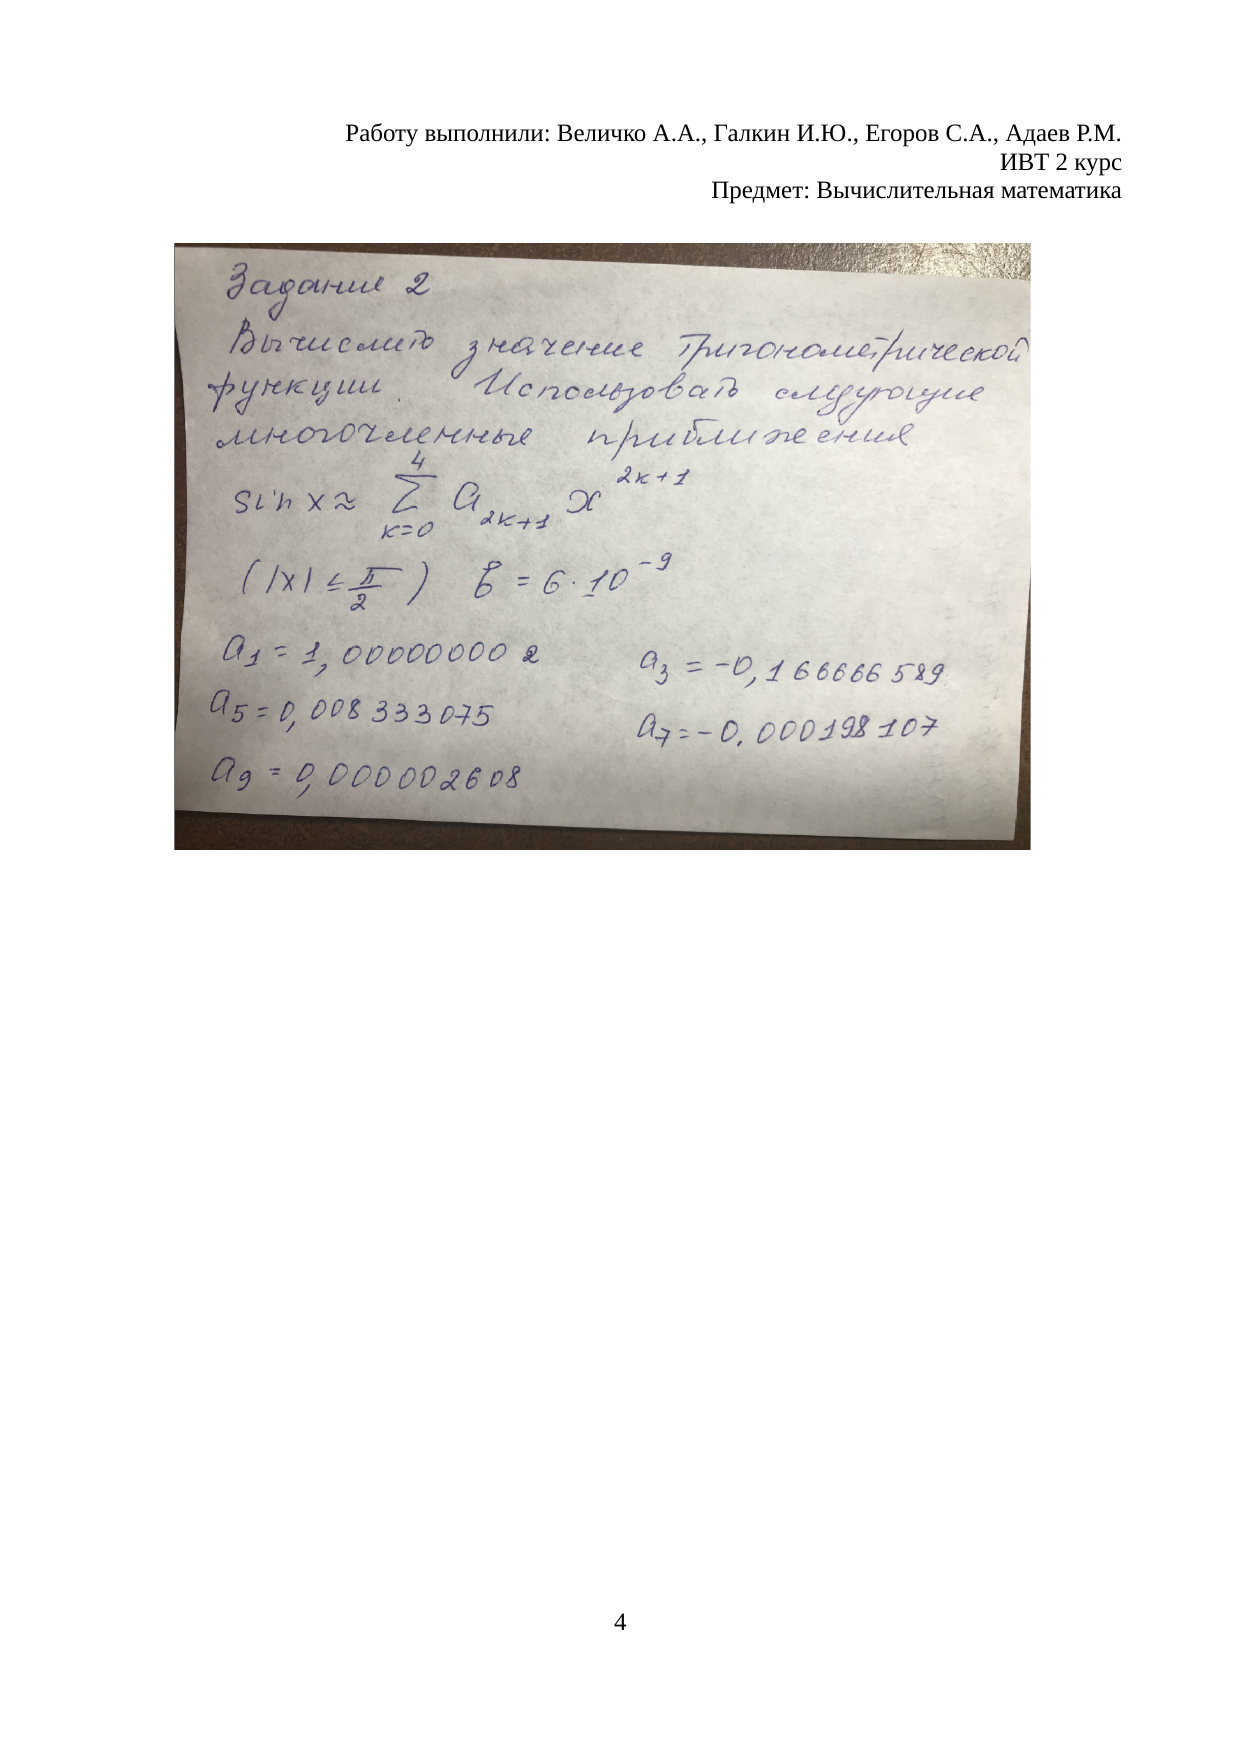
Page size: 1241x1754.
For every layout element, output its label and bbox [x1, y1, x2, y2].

picture [174, 243, 1031, 850]
